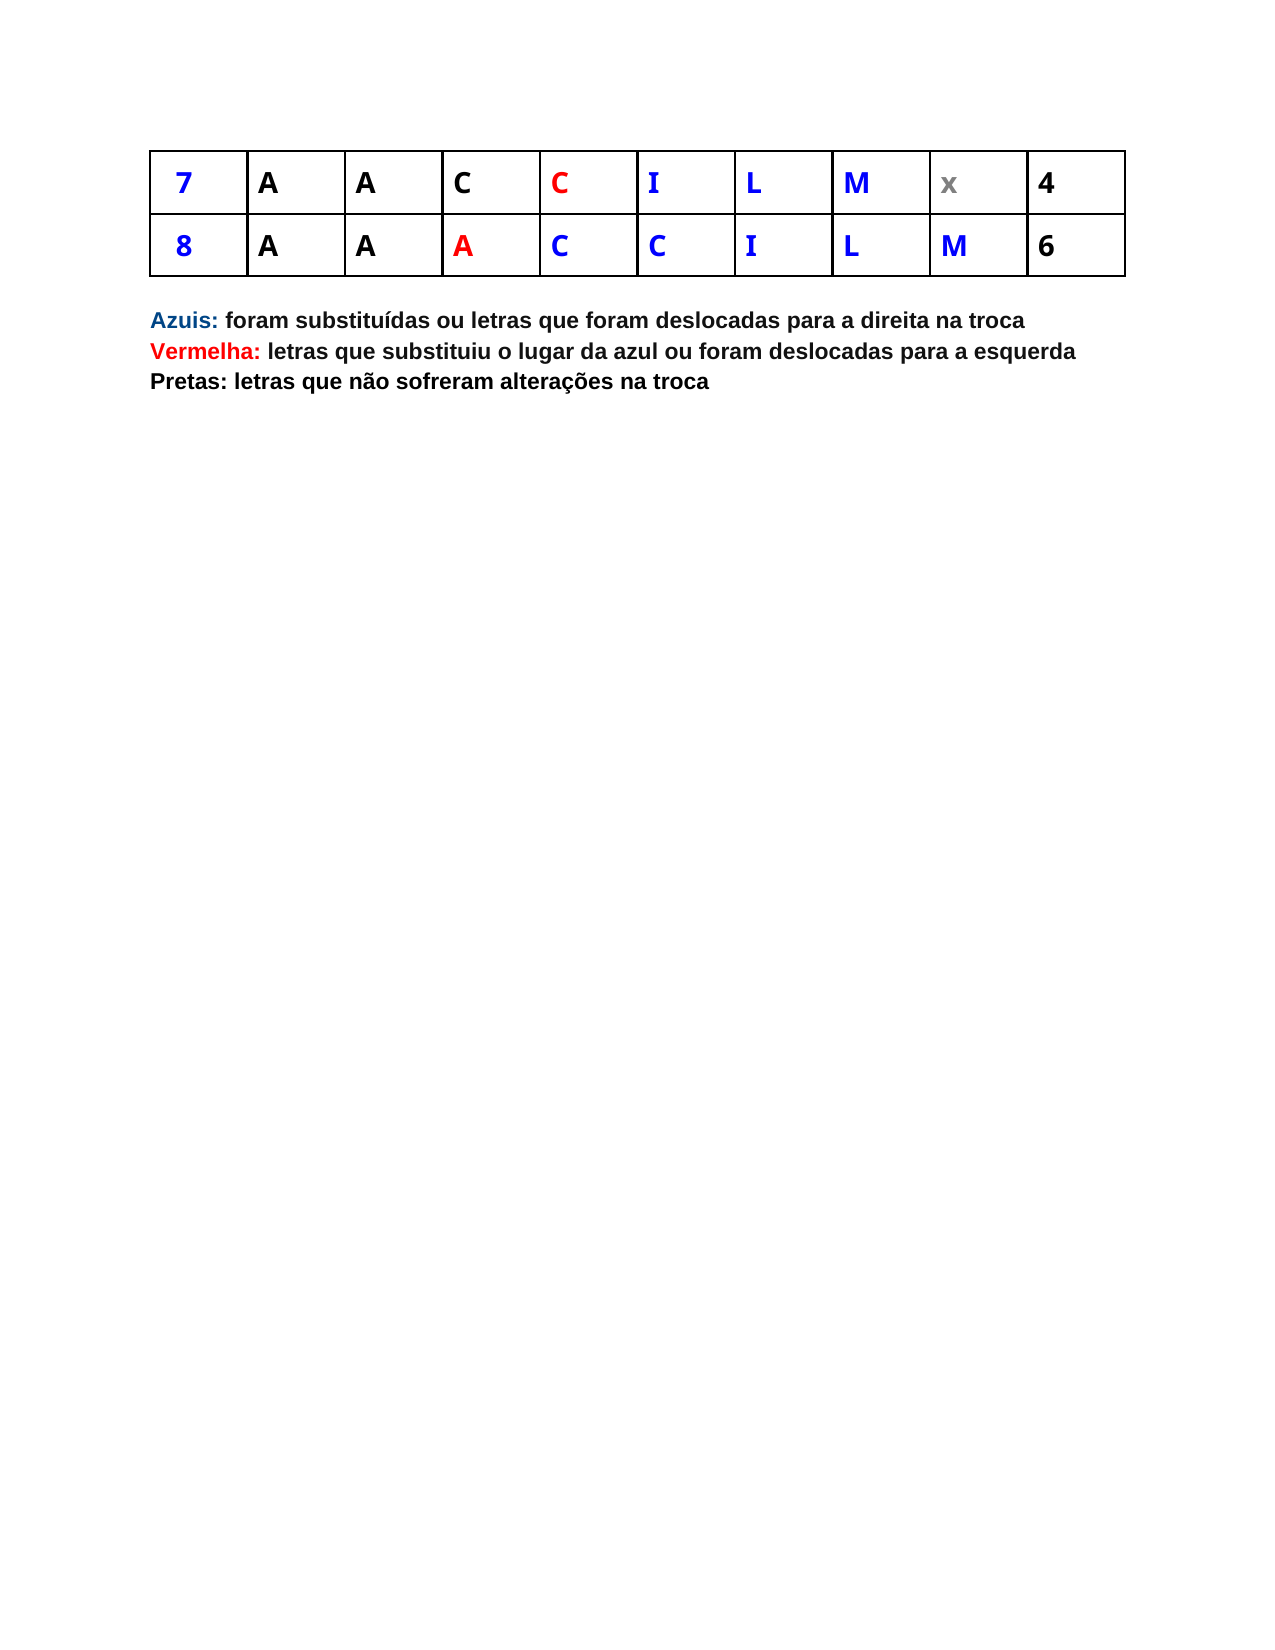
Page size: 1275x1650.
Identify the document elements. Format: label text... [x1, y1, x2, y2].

table_cell 6 [1029, 215, 1124, 275]
table_cell C [541, 152, 636, 213]
table_cell 4 [1029, 152, 1124, 213]
text Vermelha: letras que substituiu o lugar da azul ou foram deslocadas para a esquerda [150, 338, 1125, 364]
table_cell A [444, 215, 539, 275]
table_cell C [444, 152, 539, 213]
table_cell L [834, 215, 929, 275]
table_cell I [639, 152, 734, 213]
table_cell A [249, 215, 344, 275]
table_cell A [346, 215, 441, 275]
table_cell I [736, 215, 831, 275]
table_cell 8 [151, 215, 246, 275]
table_cell L [736, 152, 831, 213]
table_cell 7 [151, 152, 246, 213]
table_cell C [639, 215, 734, 275]
table_cell x [931, 152, 1026, 213]
table_cell M [834, 152, 929, 213]
table_cell A [249, 152, 344, 213]
text Pretas: letras que não sofreram alterações na troca [150, 368, 1125, 394]
text Azuis: foram substituídas ou letras que foram deslocadas para a direita na troca [150, 307, 1125, 334]
table_cell M [931, 215, 1026, 275]
table_cell C [541, 215, 636, 275]
table_cell A [346, 152, 441, 213]
